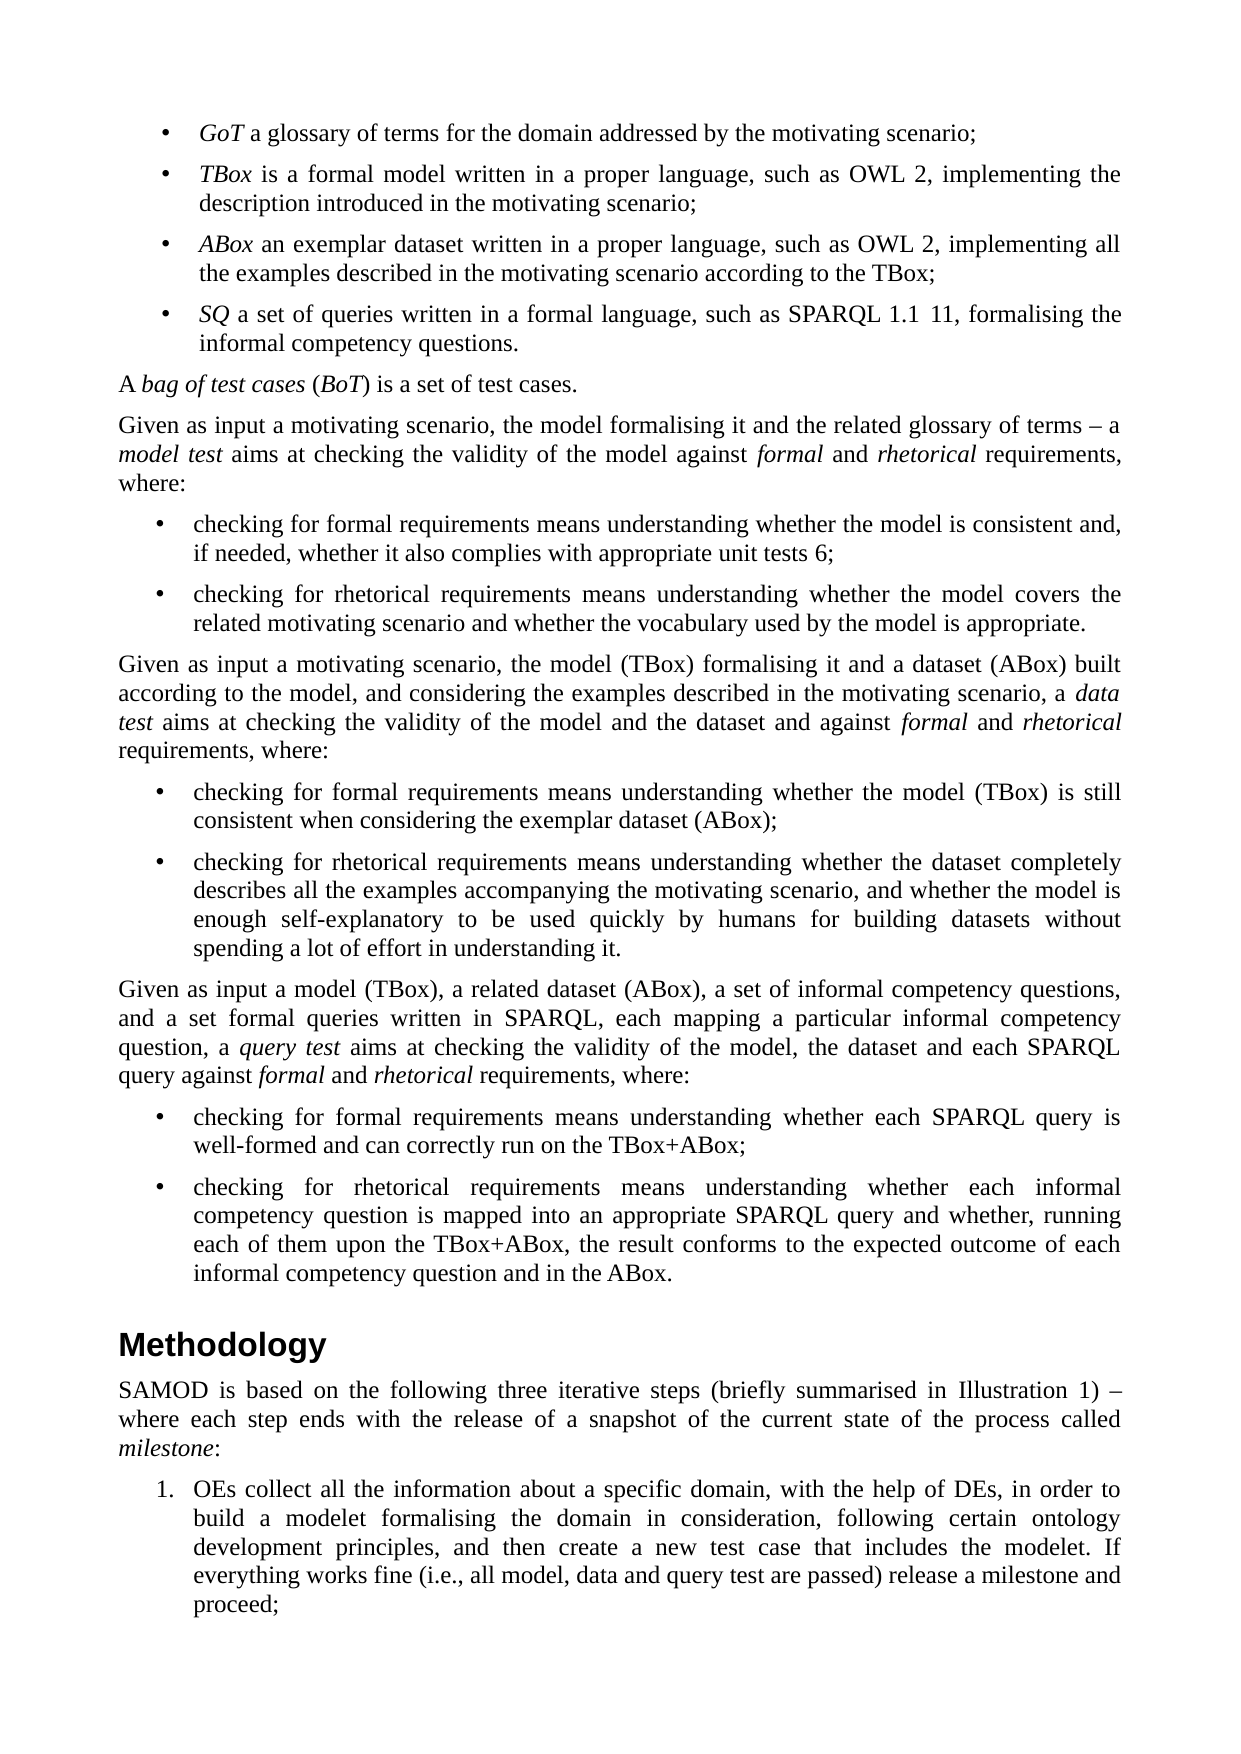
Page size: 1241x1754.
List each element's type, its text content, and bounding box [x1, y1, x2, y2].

list TBox is a formal model written in a proper language, such as OWL 2, implementing the description introduced in the motivating scenario; [161, 159, 1122, 217]
list OEs collect all the information about a specific domain, with the help of DEs, in order to build a modelet formalising the domain in consideration, following certain ontology development principles, and then create a new test case that includes the modelet. If everything works fine (i.e., all model, data and query test are passed) release a milestone and proceed; [156, 1474, 1122, 1618]
list ABox an exemplar dataset written in a proper language, such as OWL 2, implementing all the examples described in the motivating scenario according to the TBox; [161, 229, 1122, 287]
text Given as input a motivating scenario, the model (TBox) formalising it and a dataset (ABox) built according to the model, and considering the examples described in the motivating scenario, a data test aims at checking the validity of the model and the dataset and against formal and rhetorical requirements, where: [118, 649, 1122, 764]
list SQ a set of queries written in a formal language, such as SPARQL 1.1 11., formalising the informal competency questions. [161, 299, 1122, 357]
list checking for formal requirements means understanding whether each SPARQL query is well-formed and can correctly run on the TBox+ABox; [156, 1102, 1122, 1159]
list checking for rhetorical requirements means understanding whether the model covers the related motivating scenario and whether the vocabulary used by the model is appropriate. [156, 579, 1122, 637]
subtitle Methodology [118, 1324, 1122, 1363]
list GoT a glossary of terms for the domain addressed by the motivating scenario; [161, 118, 1122, 147]
text A bag of test cases (BoT) is a set of test cases. [118, 369, 1122, 398]
list checking for rhetorical requirements means understanding whether each informal competency question is mapped into an appropriate SPARQL query and whether, running each of them upon the TBox+ABox, the result conforms to the expected outcome of each informal competency question and in the ABox. [156, 1172, 1122, 1287]
text Given as input a motivating scenario, the model formalising it and the related glossary of terms – a model test aims at checking the validity of the model against formal and rhetorical requirements, where: [118, 411, 1122, 497]
list checking for formal requirements means understanding whether the model (TBox) is still consistent when considering the exemplar dataset (ABox); [156, 777, 1122, 834]
list checking for formal requirements means understanding whether the model is consistent and, if needed, whether it also complies with appropriate unit tests 6.; [156, 509, 1122, 567]
list checking for rhetorical requirements means understanding whether the dataset completely describes all the examples accompanying the motivating scenario, and whether the model is enough self-explanatory to be used quickly by humans for building datasets without spending a lot of effort in understanding it. [156, 847, 1122, 962]
text Given as input a model (TBox), a related dataset (ABox), a set of informal competency questions, and a set formal queries written in SPARQL, each mapping a particular informal competency question, a query test aims at checking the validity of the model, the dataset and each SPARQL query against formal and rhetorical requirements, where: [118, 974, 1122, 1089]
text SAMOD is based on the following three iterative steps (briefly summarised in Illustration 1) – where each step ends with the release of a snapshot of the current state of the process called milestone: [118, 1376, 1122, 1462]
